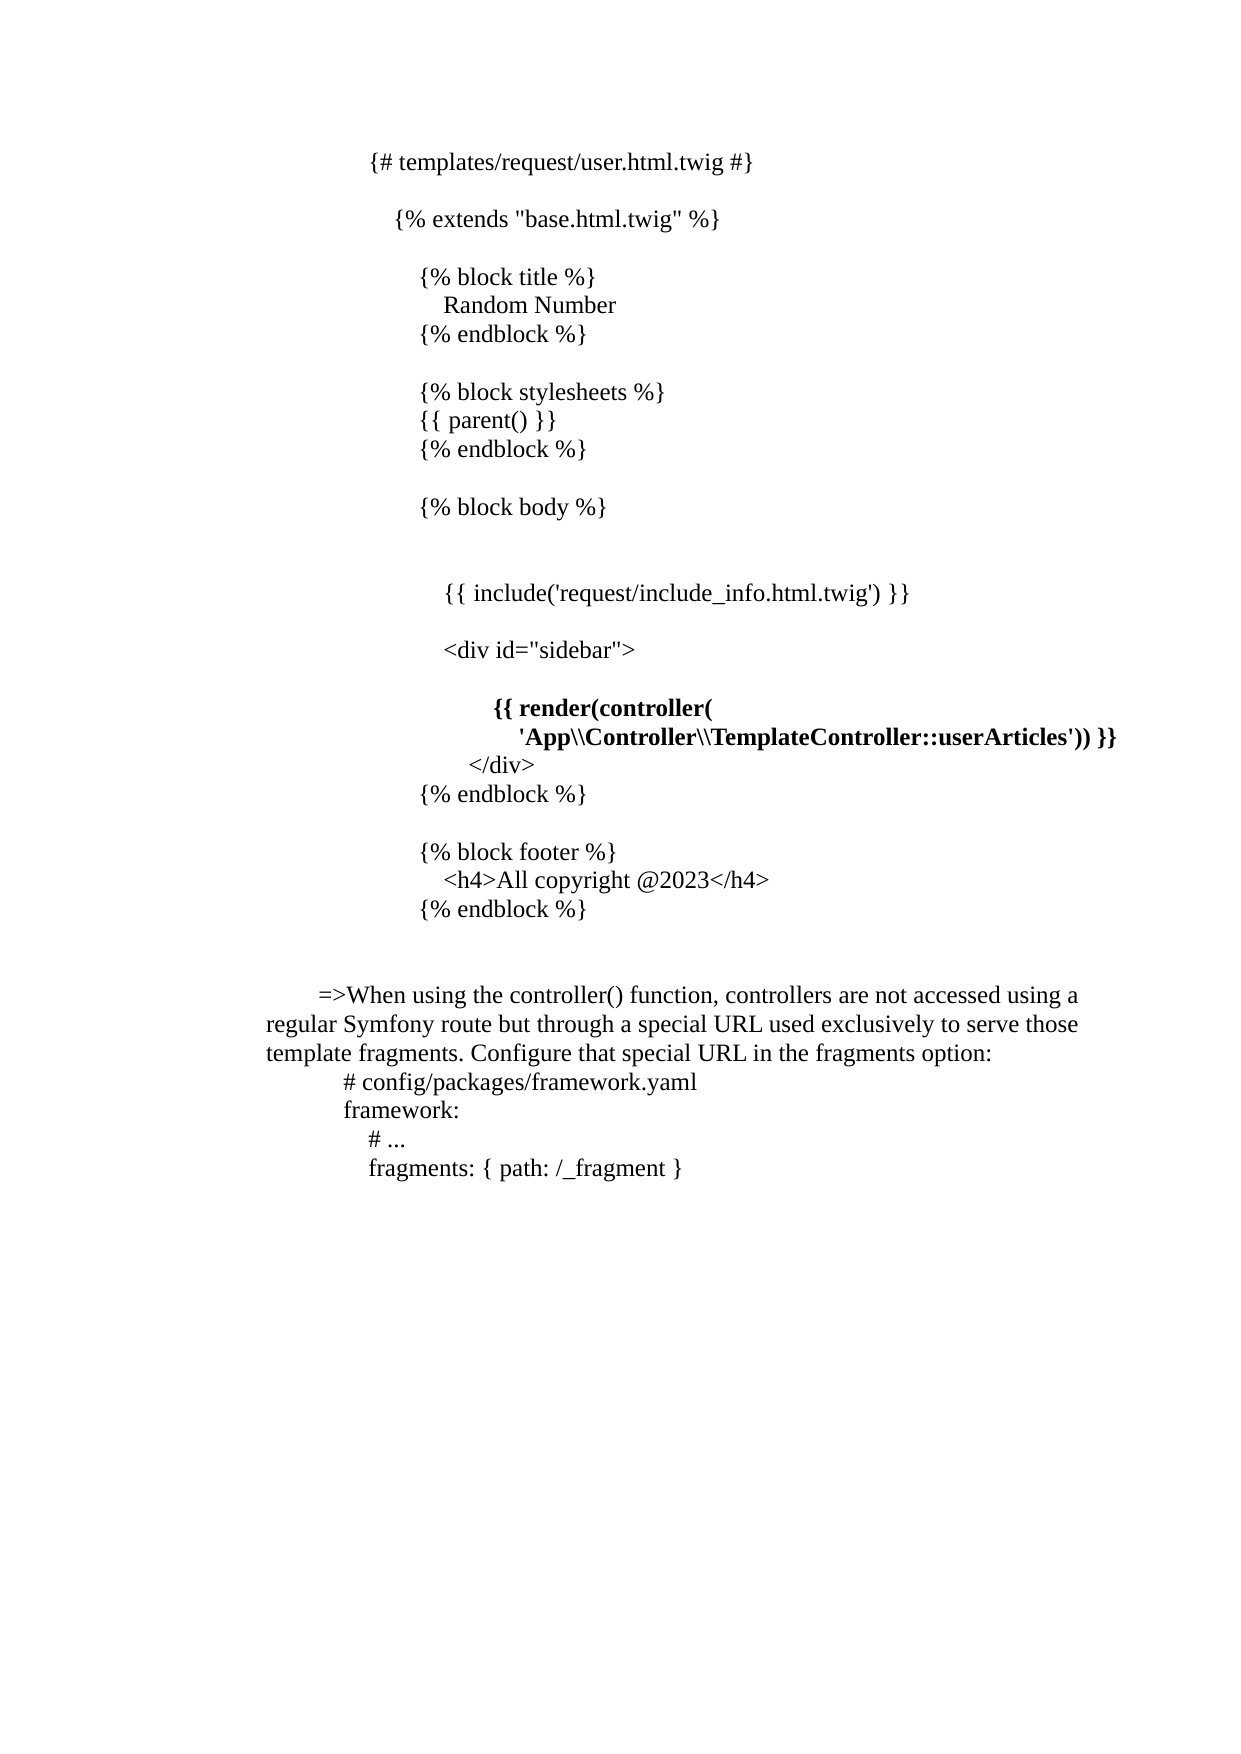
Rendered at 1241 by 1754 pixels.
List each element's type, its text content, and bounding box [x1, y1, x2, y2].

text 'App\\Controller\\TemplateController::userArticles')) }} [118, 722, 1122, 751]
text {% block title %} [118, 262, 1122, 291]
text =>When using the controller() function, controllers are not accessed using a regular Symfony route but through a special URL used exclusively to serve those template fragments. Configure that special URL in the fragments option: [118, 981, 1122, 1067]
text {{ include('request/include_info.html.twig') }} [118, 578, 1122, 607]
text {# templates/request/user.html.twig #} [118, 147, 1122, 176]
text {% endblock %} [118, 894, 1122, 923]
text <div id="sidebar"> [118, 636, 1122, 664]
text Random Number [118, 291, 1122, 319]
text framework: [118, 1096, 1122, 1124]
text {% block stylesheets %} [118, 377, 1122, 406]
text <h4>All copyright @2023</h4> [118, 866, 1122, 894]
text {% extends "base.html.twig" %} [118, 204, 1122, 233]
text fragments: { path: /_fragment } [118, 1153, 1122, 1182]
text {% endblock %} [118, 779, 1122, 808]
text {{ parent() }} [118, 406, 1122, 434]
text # config/packages/framework.yaml [118, 1067, 1122, 1096]
text </div> [118, 751, 1122, 779]
text {% block footer %} [118, 837, 1122, 866]
text # ... [118, 1124, 1122, 1153]
text {{ render(controller( [118, 693, 1122, 722]
text {% endblock %} [118, 319, 1122, 348]
text {% endblock %} [118, 434, 1122, 463]
text {% block body %} [118, 492, 1122, 521]
